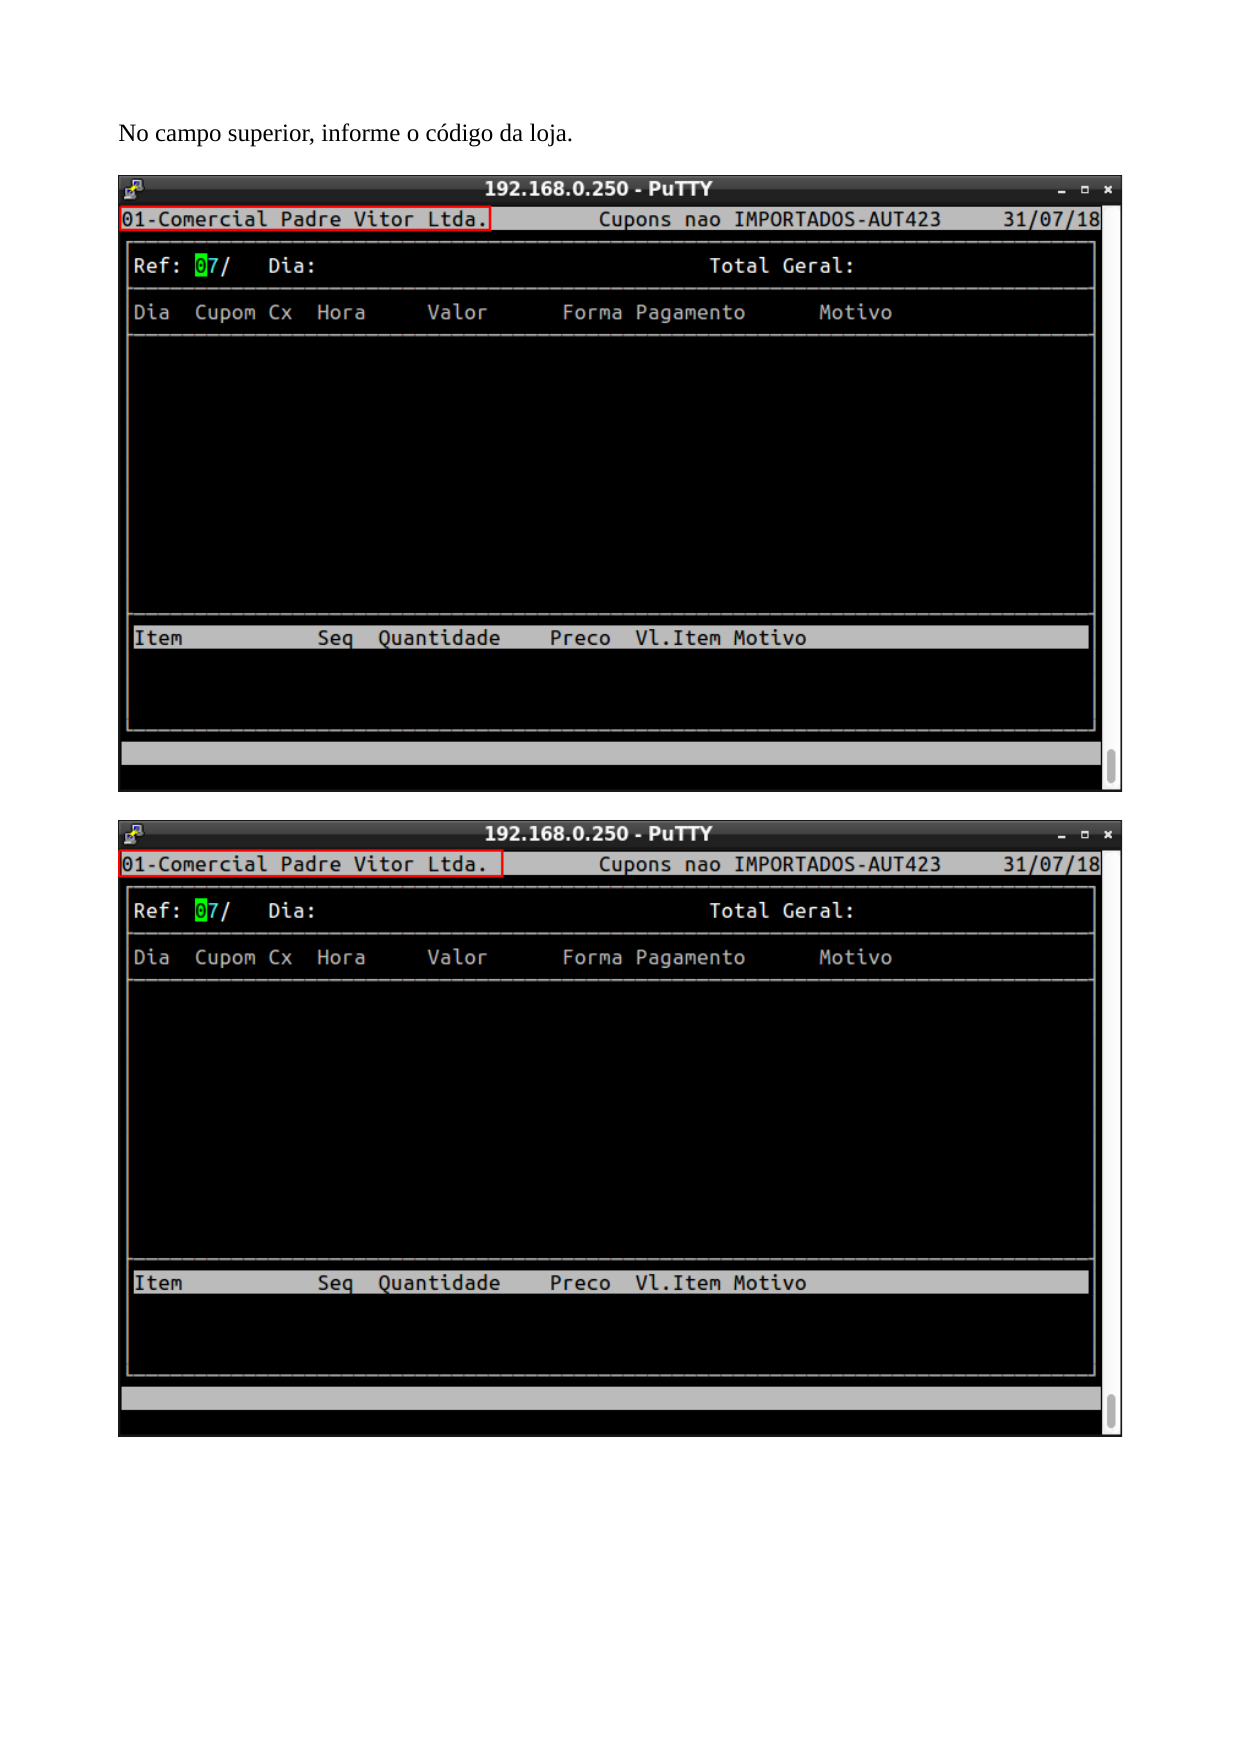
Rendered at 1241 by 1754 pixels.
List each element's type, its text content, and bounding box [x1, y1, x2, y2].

text No campo superior, informe o código da loja. [118, 118, 1122, 147]
picture [118, 175, 1123, 792]
picture [118, 820, 1123, 1437]
